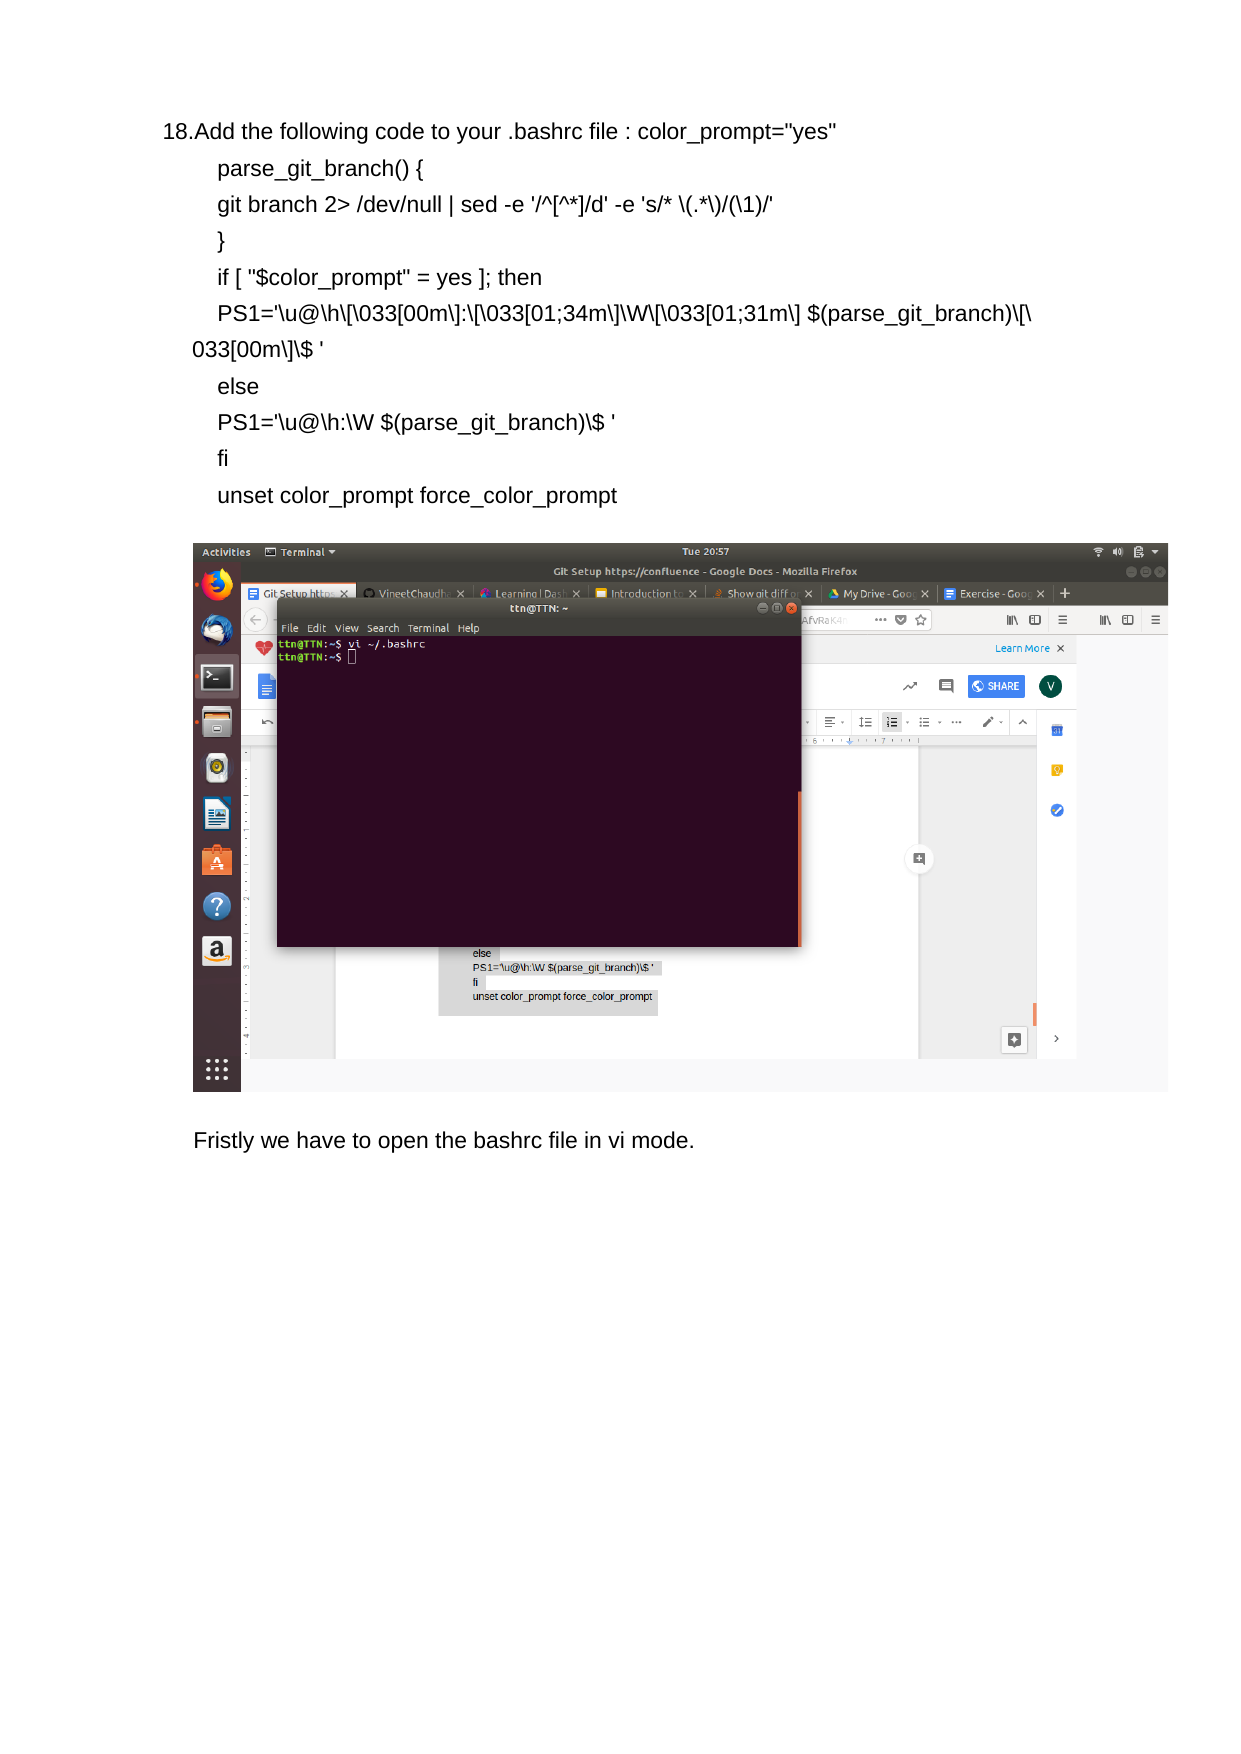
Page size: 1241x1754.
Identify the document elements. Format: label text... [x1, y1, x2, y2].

picture [193, 543, 1169, 1092]
text Fristly we have to open the bashrc file in vi mode. [193, 1127, 1122, 1154]
list Add the following code to your .bashrc file : color_prompt="yes" parse_git_branch() { git branch 2> /dev/null | sed -e '/^[^*]/d' -e 's/* \(.*\)/(\1)/' } if [ "$color_prompt" = yes ]; then PS1='\u@\h\[\033[00m\]:\[\033[01;34m\]\W\[\033[01;31m\] $(parse_git_branch)\[\033[00m\]\$ ' else PS1='\u@\h:\W $(parse_git_branch)\$ ' fi unset color_prompt force_color_prompt [162, 118, 1122, 508]
